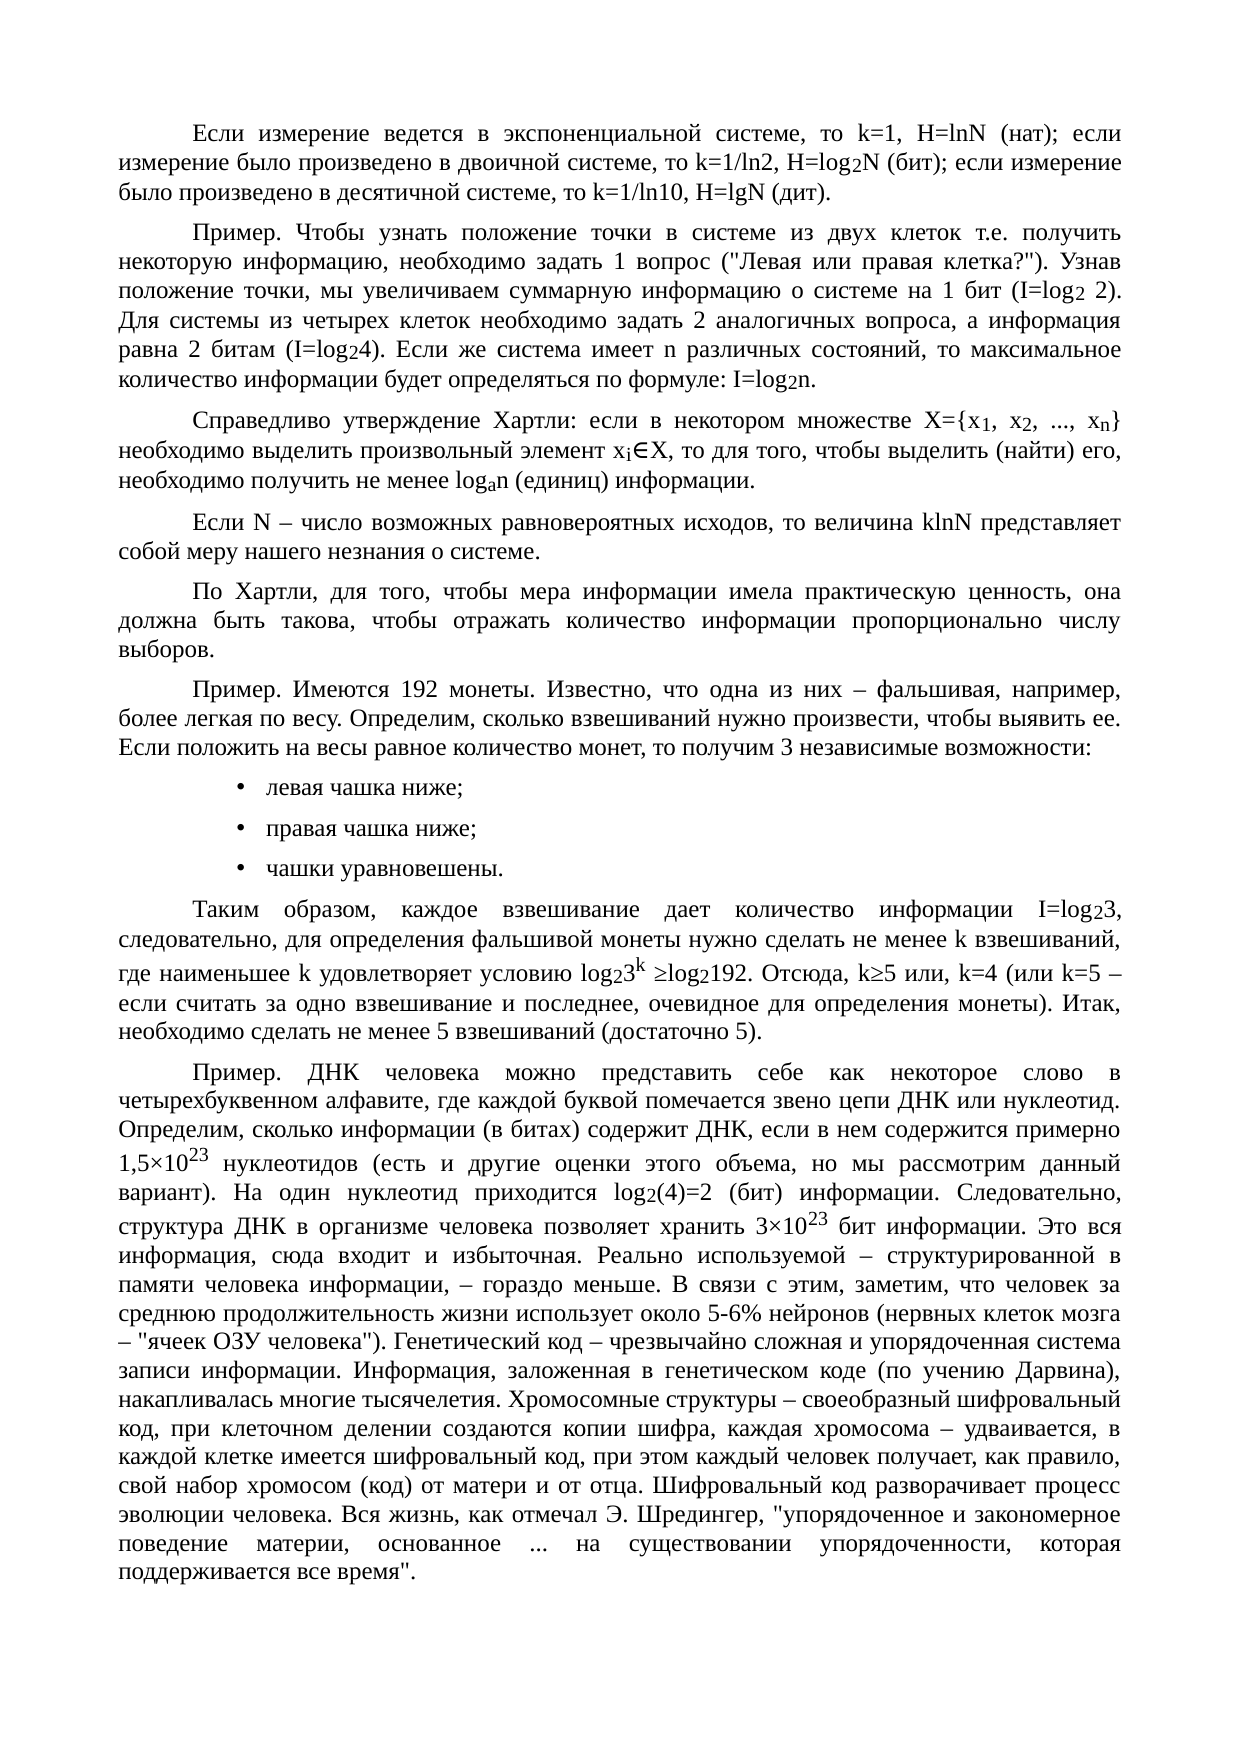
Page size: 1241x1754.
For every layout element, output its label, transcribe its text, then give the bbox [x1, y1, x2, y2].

text Пример. ДНК человека можно представить себе как некоторое слово в четырехбуквенном алфавите, где каждой буквой помечается звено цепи ДНК или нуклеотид. Определим, сколько информации (в битах) содержит ДНК, если в нем содержится примерно 1,5×1023 нуклеотидов (есть и другие оценки этого объема, но мы рассмотрим данный вариант). На один нуклеотид приходится log2(4)=2 (бит) информации. Следовательно, структура ДНК в организме человека позволяет хранить 3×1023 бит информации. Это вся информация, сюда входит и избыточная. Реально используемой – структурированной в памяти человека информации, – гораздо меньше. В связи с этим, заметим, что человек за среднюю продолжительность жизни использует около 5-6% нейронов (нервных клеток мозга – "ячеек ОЗУ человека"). Генетический код – чрезвычайно сложная и упорядоченная система записи информации. Информация, заложенная в генетическом коде (по учению Дарвина), накапливалась многие тысячелетия. Хромосомные структуры – своеобразный шифровальный код, при клеточном делении создаются копии шифра, каждая хромосома – удваивается, в каждой клетке имеется шифровальный код, при этом каждый человек получает, как правило, свой набор хромосом (код) от матери и от отца. Шифровальный код разворачивает процесс эволюции человека. Вся жизнь, как отмечал Э. Шредингер, "упорядоченное и закономерное поведение материи, основанное ... на существовании упорядоченности, которая поддерживается все время". [118, 1057, 1122, 1585]
list правая чашка ниже; [162, 813, 1122, 842]
text Если N – число возможных равновероятных исходов, то величина klnN представляет собой меру нашего незнания о системе. [118, 507, 1122, 565]
text Пример. Чтобы узнать положение точки в системе из двух клеток т.е. получить некоторую информацию, необходимо задать 1 вопрос ("Левая или правая клетка?"). Узнав положение точки, мы увеличиваем суммарную информацию о системе на 1 бит (I=log2 2). Для системы из четырех клеток необходимо задать 2 аналогичных вопроса, а информация равна 2 битам (I=log24). Если же система имеет n различных состояний, то максимальное количество информации будет определяться по формуле: I=log2n. [118, 217, 1122, 394]
text Если измерение ведется в экспоненциальной системе, то k=1, H=lnN (нат); если измерение было произведено в двоичной системе, то k=1/ln2, H=log2N (бит); если измерение было произведено в десятичной системе, то k=1/ln10, H=lgN (дит). [118, 118, 1122, 206]
list чашки уравновешены. [162, 853, 1122, 882]
text Пример. Имеются 192 монеты. Известно, что одна из них – фальшивая, например, более легкая по весу. Определим, сколько взвешиваний нужно произвести, чтобы выявить ее. Если положить на весы равное количество монет, то получим 3 независимые возможности: [118, 674, 1122, 761]
list левая чашка ниже; [162, 772, 1122, 801]
text По Хартли, для того, чтобы мера информации имела практическую ценность, она должна быть такова, чтобы отражать количество информации пропорционально числу выборов. [118, 576, 1122, 663]
text Таким образом, каждое взвешивание дает количество информации I=log23, следовательно, для определения фальшивой монеты нужно сделать не менее k взвешиваний, где наименьшее k удовлетворяет условию log23k ≥log2192. Отсюда, k≥5 или, k=4 (или k=5 – если считать за одно взвешивание и последнее, очевидное для определения монеты). Итак, необходимо сделать не менее 5 взвешиваний (достаточно 5). [118, 894, 1122, 1045]
text Справедливо утверждение Хартли: если в некотором множестве X={x1, x2, ..., xn} необходимо выделить произвольный элемент xi∈X, то для того, чтобы выделить (найти) его, необходимо получить не менее logan (единиц) информации. [118, 405, 1122, 495]
